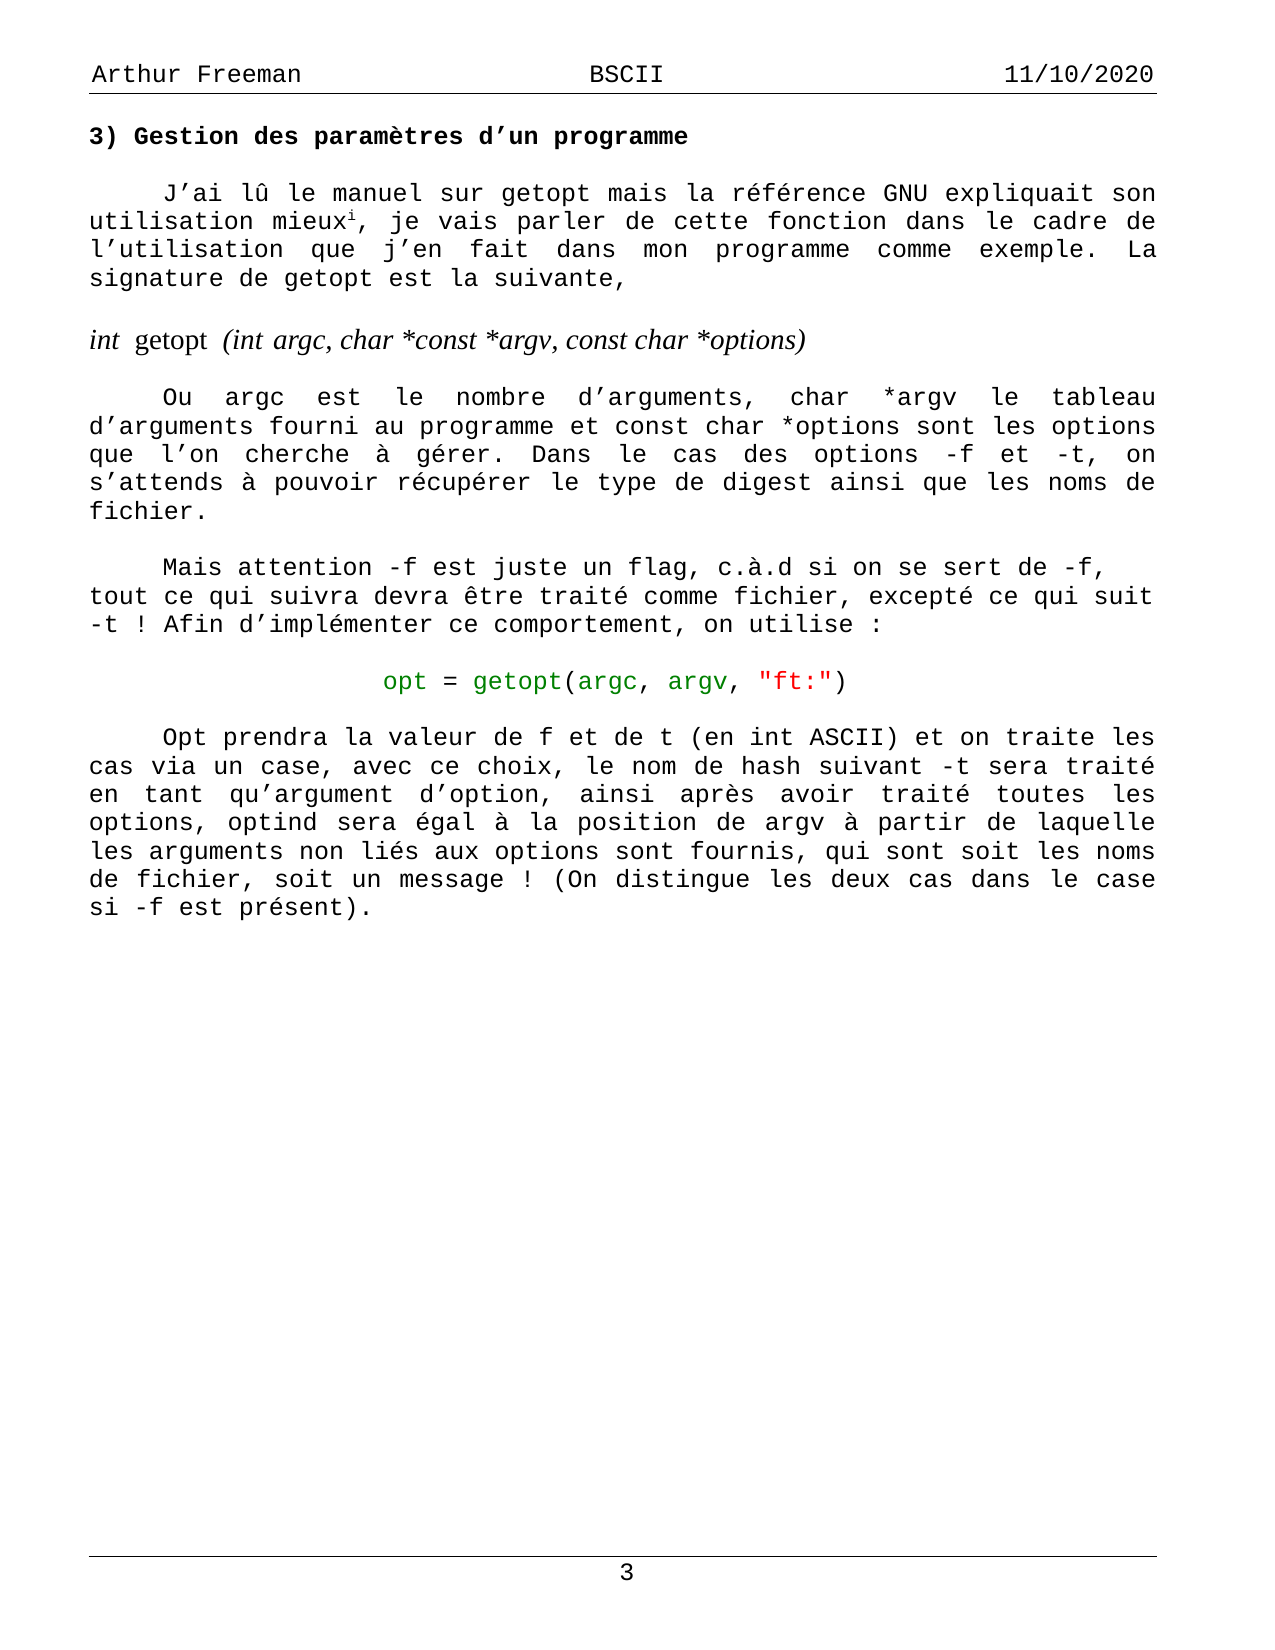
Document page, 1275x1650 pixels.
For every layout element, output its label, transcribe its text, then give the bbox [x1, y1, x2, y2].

text opt = getopt(argc, argv, "ft:") [88, 668, 1157, 697]
text 3) Gestion des paramètres d’un programme [88, 123, 1157, 152]
text int getopt (int argc, char *const *argv, const char *options) [88, 322, 1157, 357]
text Mais attention -f est juste un flag, c.à.d si on se sert de -f, tout ce qui suivra devra être traité comme fichier, excepté ce qui suit -t ! Afin d’implémenter ce comportement, on utilise : [88, 555, 1157, 640]
text Opt prendra la valeur de f et de t (en int ASCII) et on traite les cas via un case, avec ce choix, le nom de hash suivant -t sera traité en tant qu’argument d’option, ainsi après avoir traité toutes les options, optind sera égal à la position de argv à partir de laquelle les arguments non liés aux options sont fournis, qui sont soit les noms de fichier, soit un message ! (On distingue les deux cas dans le case si -f est présent). [88, 725, 1157, 923]
text Ou argc est le nombre d’arguments, char *argv le tableau d’arguments fourni au programme et const char *options sont les options que l’on cherche à gérer. Dans le cas des options -f et -t, on s’attends à pouvoir récupérer le type de digest ainsi que les noms de fichier. [88, 385, 1157, 527]
text J’ai lû le manuel sur getopt mais la référence GNU expliquait son utilisation mieux, je vais parler de cette fonction dans le cadre de l’utilisation que j’en fait dans mon programme comme exemple. La signature de getopt est la suivante, [88, 180, 1157, 293]
